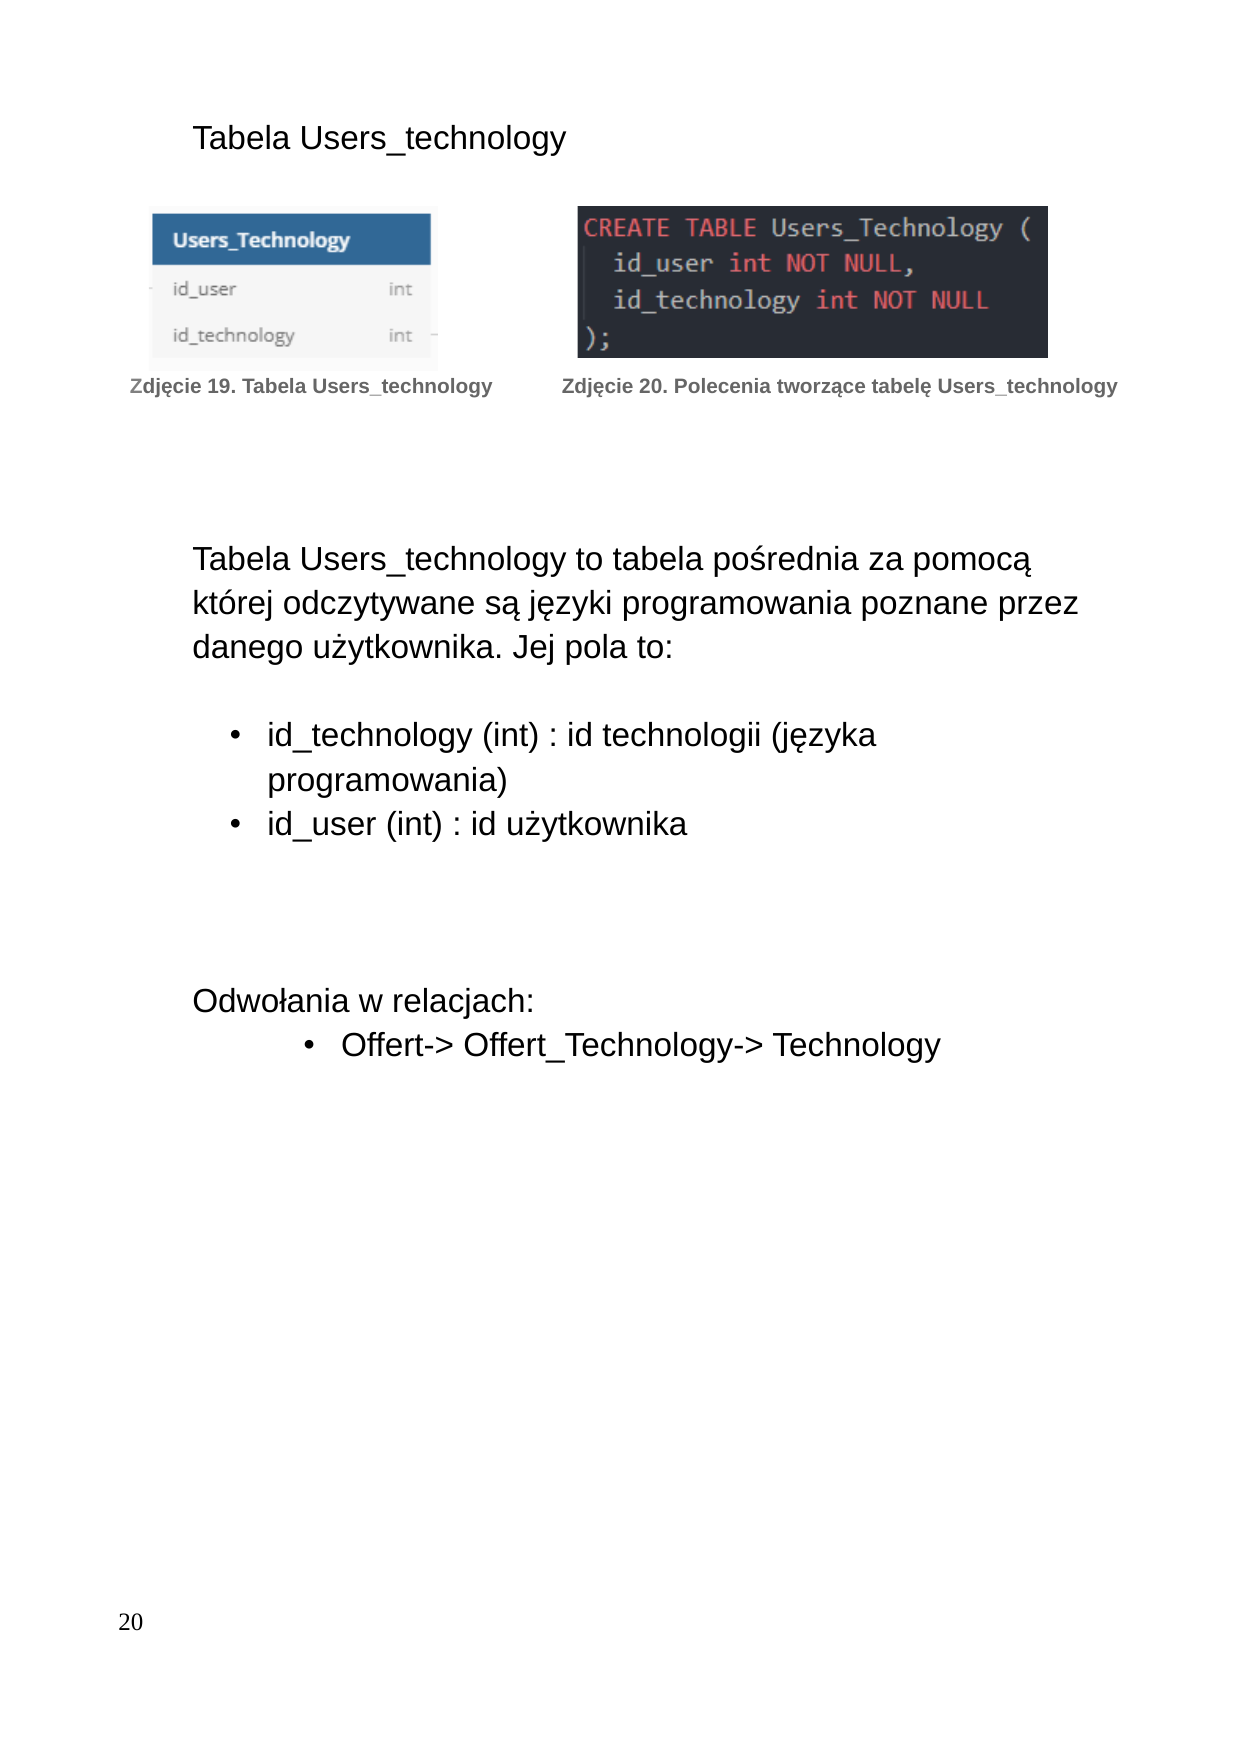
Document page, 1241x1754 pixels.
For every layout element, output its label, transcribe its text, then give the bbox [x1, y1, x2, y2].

text Zdjęcie 19. Tabela Users_technology Zdjęcie 20. Polecenia tworzące tabelę Users_technology [118, 206, 1122, 398]
list Offert-> Offert_Technology-> Technology [303, 1025, 1122, 1063]
list id_user (int) : id użytkownika [229, 804, 1122, 842]
text Tabela Users_technology to tabela pośrednia za pomocą której odczytywane są języki programowania poznane przez danego użytkownika. Jej pola to: [118, 539, 1122, 666]
list id_technology (int) : id technologii (języka programowania) [229, 716, 1122, 798]
text Odwołania w relacjach: [118, 981, 1122, 1019]
text Tabela Users_technology [118, 118, 1122, 157]
